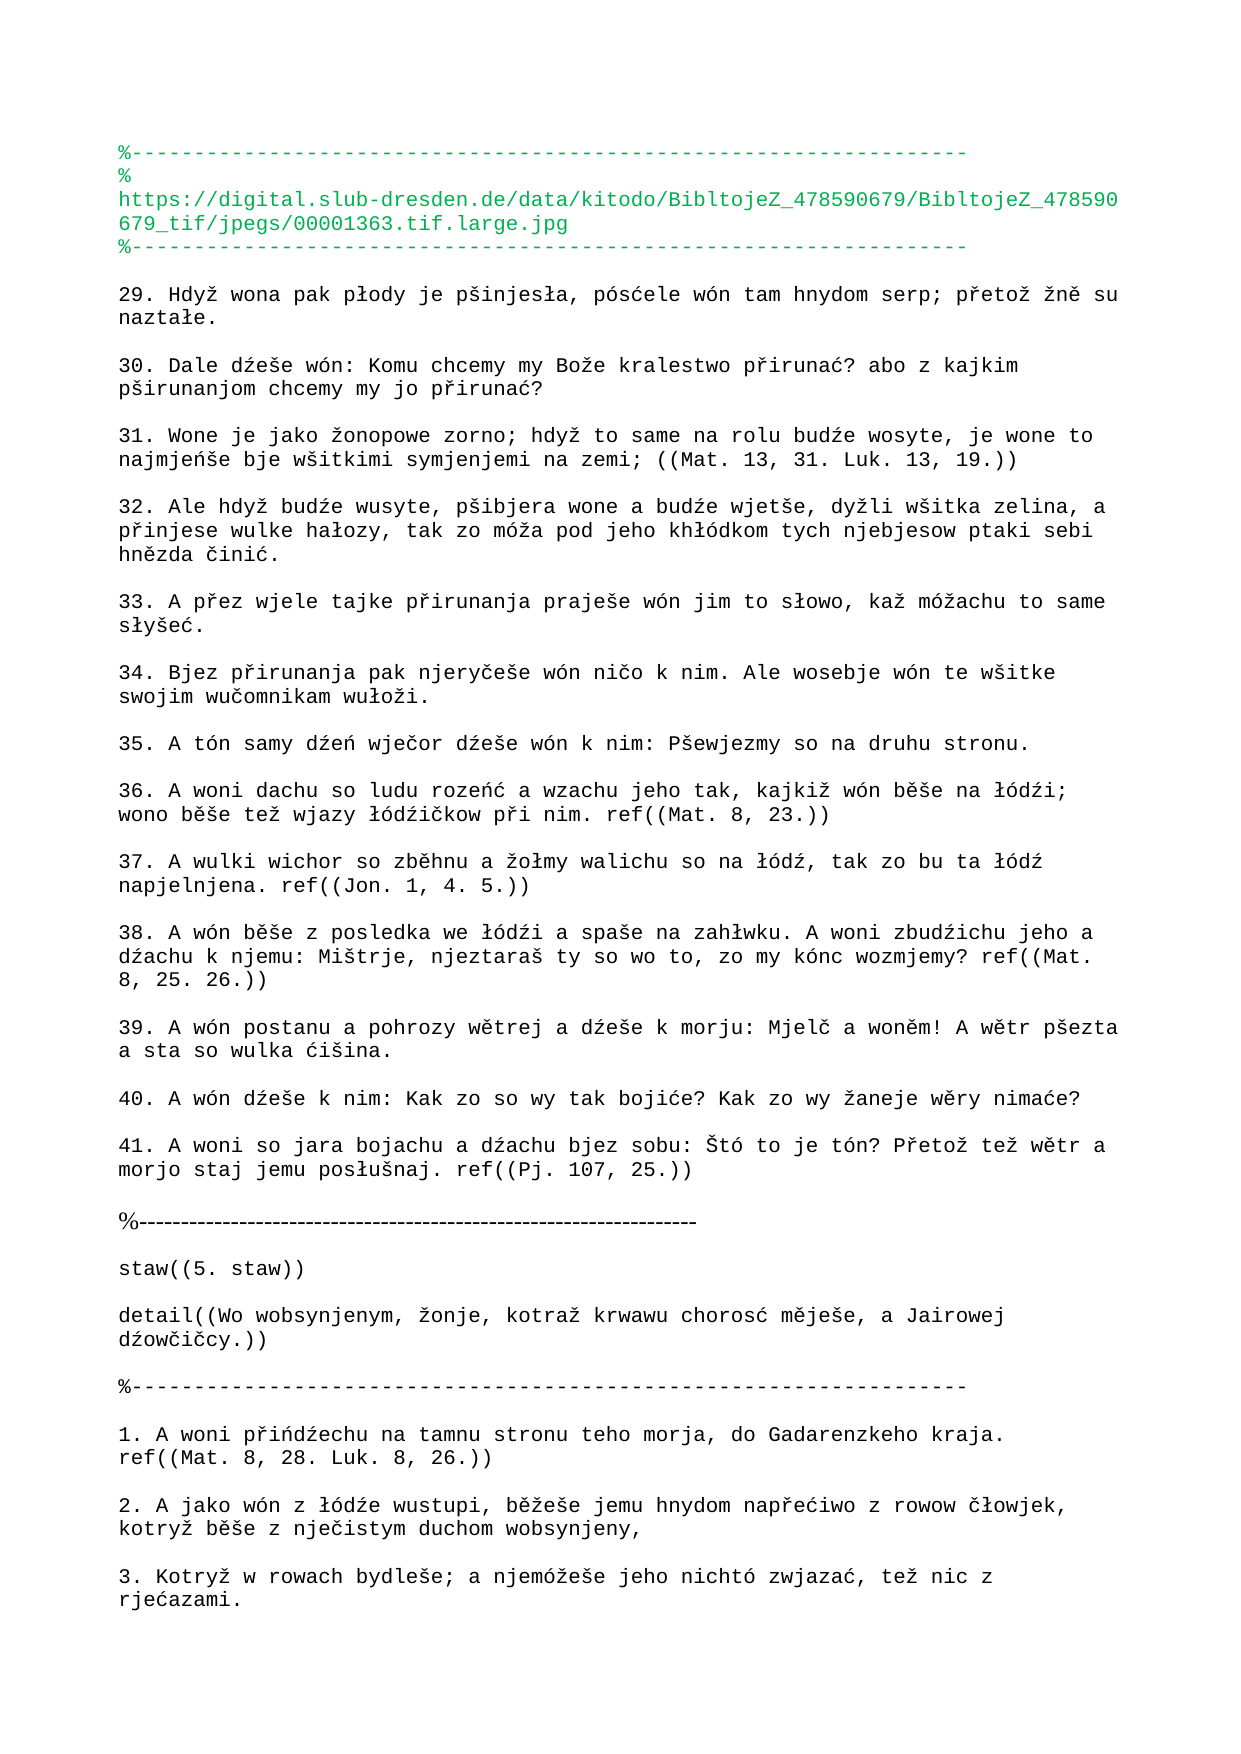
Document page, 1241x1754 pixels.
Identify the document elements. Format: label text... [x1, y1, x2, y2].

text 40. A wón dźeše k nim: Kak zo so wy tak bojiće? Kak zo wy žaneje wěry nimaće? [118, 1088, 1122, 1111]
text 31. Wone je jako žonopowe zorno; hdyž to same na rolu budźe wosyte, je wone to najmjeńše bje wšitkimi symjenjemi na zemi; ((Mat. 13, 31. Luk. 13, 19.)) [118, 426, 1122, 473]
text %------------------------------------------------------------------- [118, 142, 1122, 165]
text 2. A jako wón z łódźe wustupi, běžeše jemu hnydom napřećiwo z rowow čłowjek, kotryž běše z nječistym duchom wobsynjeny, [118, 1495, 1122, 1542]
text 41. A woni so jara bojachu a dźachu bjez sobu: Štó to je tón? Přetož tež wětr a morjo staj jemu posłušnaj. ref((Pj. 107, 25.)) [118, 1135, 1122, 1182]
text 38. A wón běše z posledka we łódźi a spaše na zahłwku. A woni zbudźichu jeho a dźachu k njemu: Mištrje, njeztaraš ty so wo to, zo my kónc wozmjemy? ref((Mat. 8, 25. 26.)) [118, 922, 1122, 993]
text 35. A tón samy dźeń wječor dźeše wón k nim: Pšewjezmy so na druhu stronu. [118, 733, 1122, 757]
text 3. Kotryž w rowach bydleše; a njemóžeše jeho nichtó zwjazać, tež nic z rjećazami. [118, 1566, 1122, 1613]
text 37. A wulki wichor so zběhnu a žołmy walichu so na łódź, tak zo bu ta łódź napjelnjena. ref((Jon. 1, 4. 5.)) [118, 851, 1122, 898]
text 39. A wón postanu a pohrozy wětrej a dźeše k morju: Mjelč a woněm! A wětr pšezta a sta so wulka ćišina. [118, 1017, 1122, 1064]
text detail((Wo wobsynjenym, žonje, kotraž krwawu chorosć měješe, a Jairowej dźowčičcy.)) [118, 1306, 1122, 1353]
text 34. Bjez přirunanja pak njeryčeše wón ničo k nim. Ale wosebje wón te wšitke swojim wučomnikam wułoži. [118, 662, 1122, 709]
text 29. Hdyž wona pak płody je pšinjesła, pósćele wón tam hnydom serp; přetož žně su naztałe. [118, 284, 1122, 331]
text %------------------------------------------------------------------- [118, 1206, 1122, 1234]
text %------------------------------------------------------------------- [118, 1376, 1122, 1400]
text 30. Dale dźeše wón: Komu chcemy my Bože kralestwo přirunać? abo z kajkim pširunanjom chcemy my jo přirunać? [118, 354, 1122, 402]
text 1. A woni přińdźechu na tamnu stronu teho morja, do Gadarenzkeho kraja. ref((Mat. 8, 28. Luk. 8, 26.)) [118, 1424, 1122, 1471]
text 33. A přez wjele tajke přirunanja praješe wón jim to słowo, kaž móžachu to same słyšeć. [118, 591, 1122, 638]
text staw((5. staw)) [118, 1258, 1122, 1282]
text 36. A woni dachu so ludu rozeńć a wzachu jeho tak, kajkiž wón běše na łódźi; wono běše tež wjazy łódźičkow při nim. ref((Mat. 8, 23.)) [118, 780, 1122, 827]
text 32. Ale hdyž budźe wusyte, pšibjera wone a budźe wjetše, dyžli wšitka zelina, a přinjese wulke hałozy, tak zo móža pod jeho khłódkom tych njebjesow ptaki sebi hnězda činić. [118, 496, 1122, 567]
text % https://digital.slub-dresden.de/data/kitodo/BibltojeZ_478590679/BibltojeZ_478590679_tif/jpegs/00001363.tif.large.jpg %------------------------------------------------------------------- [118, 165, 1122, 260]
